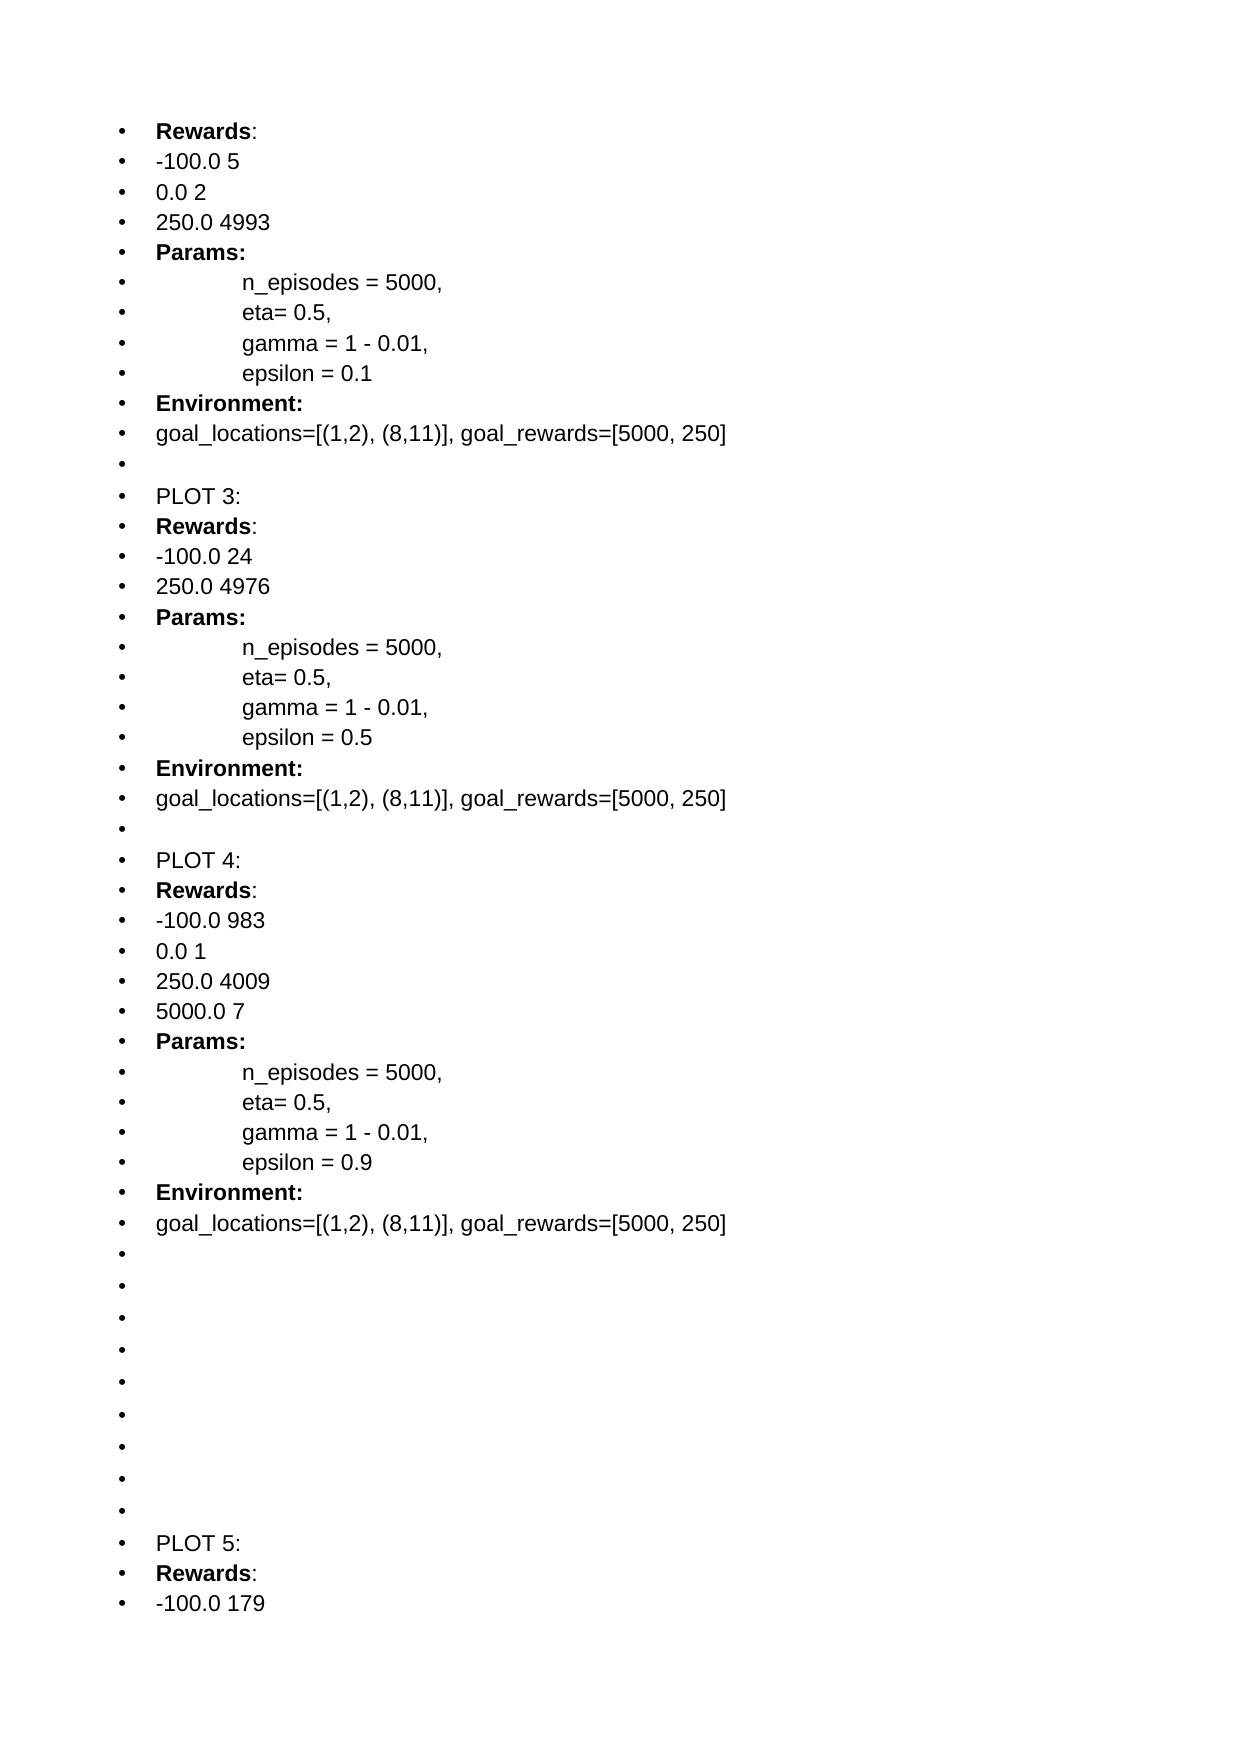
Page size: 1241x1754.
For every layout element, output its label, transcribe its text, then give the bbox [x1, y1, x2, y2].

list goal_locations=[(1,2), (8,11)], goal_rewards=[5000, 250] [81, 1209, 1122, 1236]
list 250.0 4993 [81, 209, 1122, 235]
list Params: [81, 603, 1122, 630]
list PLOT 3: [81, 483, 1122, 509]
list eta= 0.5, [81, 1089, 1122, 1115]
list epsilon = 0.1 [81, 360, 1122, 386]
list epsilon = 0.9 [81, 1149, 1122, 1176]
list n_episodes = 5000, [81, 634, 1122, 660]
list -100.0 5 [81, 148, 1122, 175]
list Rewards: [81, 118, 1122, 144]
list gamma = 1 - 0.01, [81, 694, 1122, 720]
list gamma = 1 - 0.01, [81, 1119, 1122, 1145]
list Params: [81, 239, 1122, 265]
list eta= 0.5, [81, 299, 1122, 326]
list -100.0 179 [81, 1590, 1122, 1616]
list PLOT 5: [81, 1529, 1122, 1556]
list Environment: [81, 390, 1122, 416]
list goal_locations=[(1,2), (8,11)], goal_rewards=[5000, 250] [81, 785, 1122, 811]
list Rewards: [81, 513, 1122, 539]
list eta= 0.5, [81, 664, 1122, 690]
list n_episodes = 5000, [81, 269, 1122, 296]
list 0.0 2 [81, 178, 1122, 205]
list n_episodes = 5000, [81, 1058, 1122, 1085]
list 250.0 4009 [81, 968, 1122, 994]
list -100.0 24 [81, 543, 1122, 569]
list 250.0 4976 [81, 573, 1122, 599]
list gamma = 1 - 0.01, [81, 329, 1122, 356]
list -100.0 983 [81, 907, 1122, 934]
list PLOT 4: [81, 847, 1122, 873]
list Rewards: [81, 877, 1122, 904]
list epsilon = 0.5 [81, 724, 1122, 751]
list 0.0 1 [81, 938, 1122, 964]
list Params: [81, 1028, 1122, 1055]
list Rewards: [81, 1560, 1122, 1586]
list 5000.0 7 [81, 998, 1122, 1024]
list Environment: [81, 1179, 1122, 1206]
list goal_locations=[(1,2), (8,11)], goal_rewards=[5000, 250] [81, 420, 1122, 447]
list Environment: [81, 754, 1122, 781]
